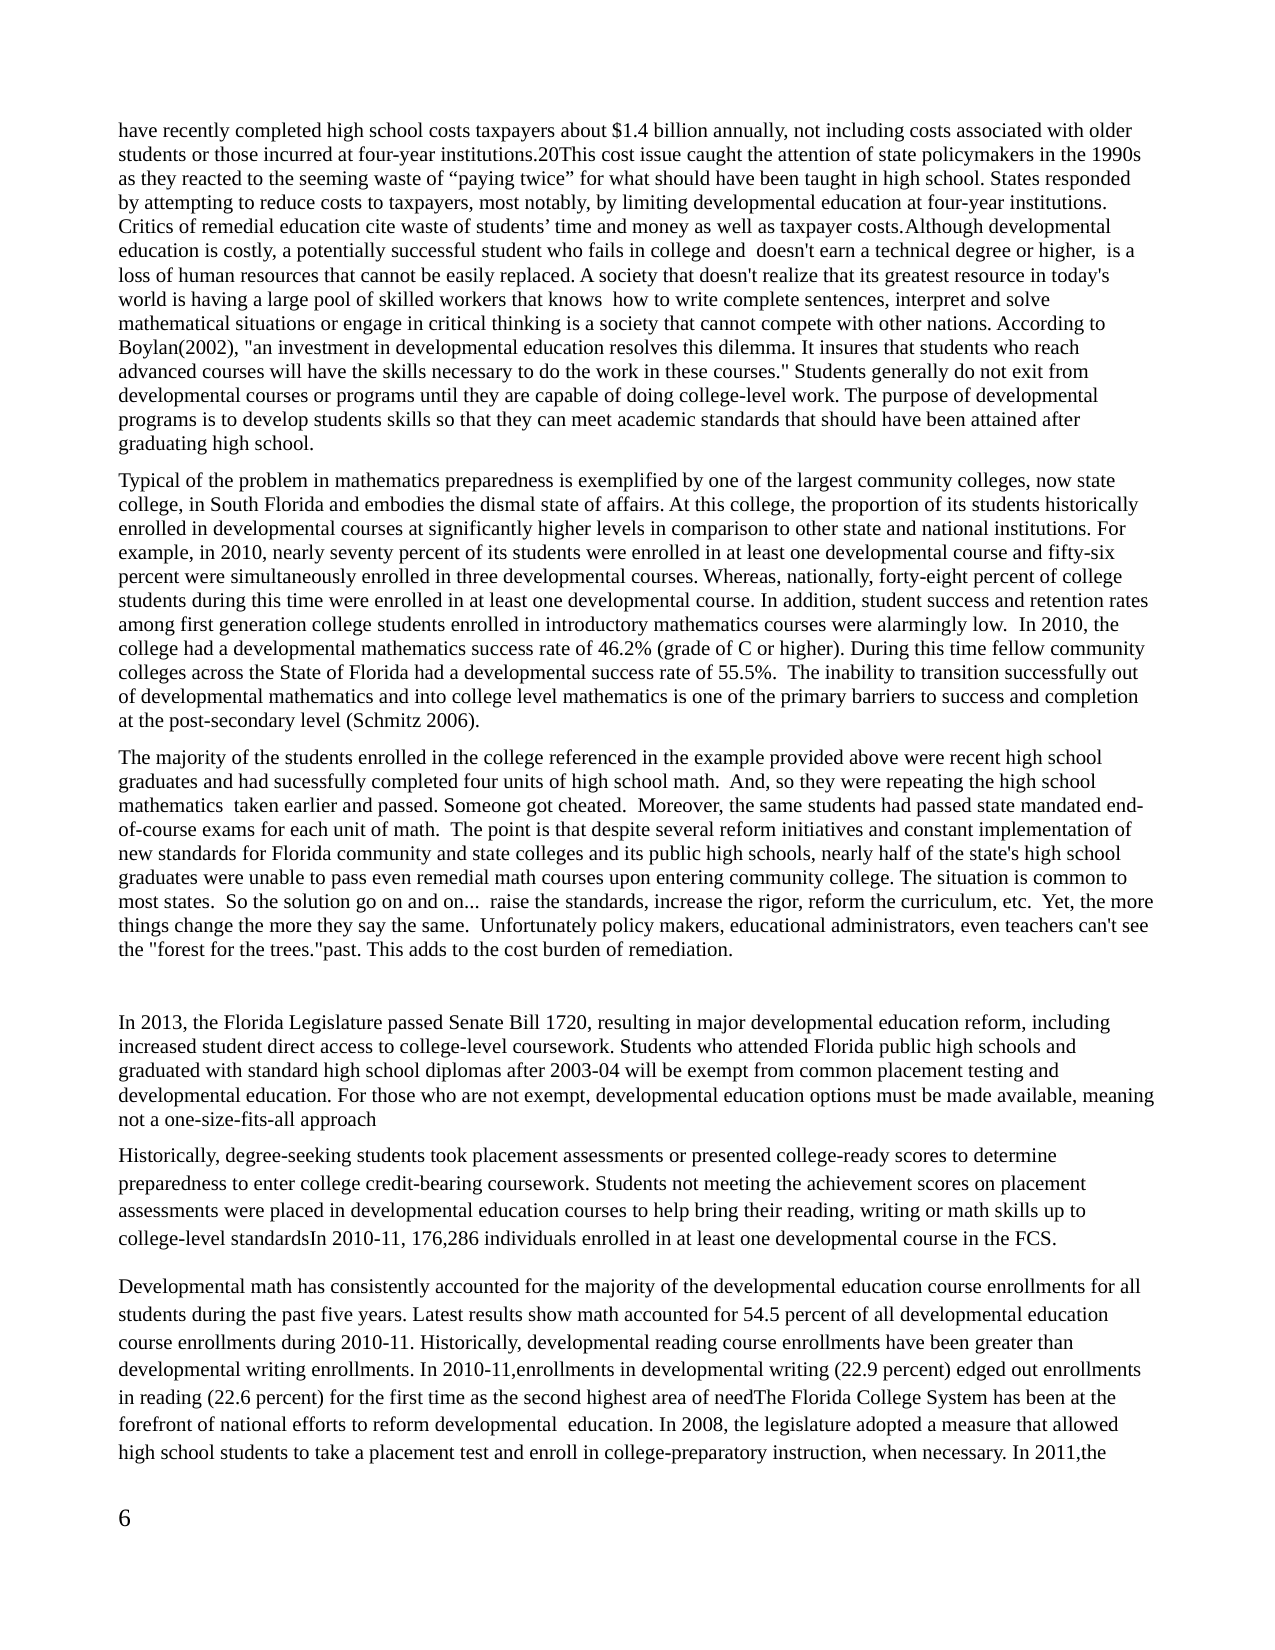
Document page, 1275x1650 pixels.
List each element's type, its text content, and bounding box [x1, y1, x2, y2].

text have recently completed high school costs taxpayers about $1.4 billion annually, not including costs associated with older students or those incurred at four-year institutions.20This cost issue caught the attention of state policymakers in the 1990s as they reacted to the seeming waste of “paying twice” for what should have been taught in high school. States responded by attempting to reduce costs to taxpayers, most notably, by limiting developmental education at four-year institutions. Critics of remedial education cite waste of students’ time and money as well as taxpayer costs.Although developmental education is costly, a potentially successful student who fails in college and doesn't earn a technical degree or higher, is a loss of human resources that cannot be easily replaced. A society that doesn't realize that its greatest resource in today's world is having a large pool of skilled workers that knows how to write complete sentences, interpret and solve mathematical situations or engage in critical thinking is a society that cannot compete with other nations. According to Boylan(2002), "an investment in developmental education resolves this dilemma. It insures that students who reach advanced courses will have the skills necessary to do the work in these courses." Students generally do not exit from developmental courses or programs until they are capable of doing college-level work. The purpose of developmental programs is to develop students skills so that they can meet academic standards that should have been attained after graduating high school. [118, 118, 1157, 455]
text Typical of the problem in mathematics preparedness is exemplified by one of the largest community colleges, now state college, in South Florida and embodies the dismal state of affairs. At this college, the proportion of its students historically enrolled in developmental courses at significantly higher levels in comparison to other state and national institutions. For example, in 2010, nearly seventy percent of its students were enrolled in at least one developmental course and fifty-six percent were simultaneously enrolled in three developmental courses. Whereas, nationally, forty-eight percent of college students during this time were enrolled in at least one developmental course. In addition, student success and retention rates among first generation college students enrolled in introductory mathematics courses were alarmingly low. In 2010, the college had a developmental mathematics success rate of 46.2% (grade of C or higher). During this time fellow community colleges across the State of Florida had a developmental success rate of 55.5%. The inability to transition successfully out of developmental mathematics and into college level mathematics is one of the primary barriers to success and completion at the post-secondary level (Schmitz 2006). [118, 467, 1157, 732]
text Historically, degree-seeking students took placement assessments or presented college-ready scores to determine preparedness to enter college credit-bearing coursework. Students not meeting the achievement scores on placement assessments were placed in developmental education courses to help bring their reading, writing or math skills up to college-level standardsIn 2010-11, 176,286 individuals enrolled in at least one developmental course in the FCS. [118, 1143, 1157, 1250]
text The majority of the students enrolled in the college referenced in the example provided above were recent high school graduates and had sucessfully completed four units of high school math. And, so they were repeating the high school mathematics taken earlier and passed. Someone got cheated. Moreover, the same students had passed state mandated end- of-course exams for each unit of math. The point is that despite several reform initiatives and constant implementation of new standards for Florida community and state colleges and its public high schools, nearly half of the state's high school graduates were unable to pass even remedial math courses upon entering community college. The situation is common to most states. So the solution go on and on... raise the standards, increase the rigor, reform the curriculum, etc. Yet, the more things change the more they say the same. Unfortunately policy makers, educational administrators, even teachers can't see the "forest for the trees."past. This adds to the cost burden of remediation. [118, 745, 1157, 961]
text Developmental math has consistently accounted for the majority of the developmental education course enrollments for all students during the past five years. Latest results show math accounted for 54.5 percent of all developmental education course enrollments during 2010-11. Historically, developmental reading course enrollments have been greater than developmental writing enrollments. In 2010-11,enrollments in developmental writing (22.9 percent) edged out enrollments in reading (22.6 percent) for the first time as the second highest area of needThe Florida College System has been at the forefront of national efforts to reform developmental education. In 2008, the legislature adopted a measure that allowed high school students to take a placement test and enroll in college-preparatory instruction, when necessary. In 2011,the [118, 1274, 1157, 1464]
text In 2013, the Florida Legislature passed Senate Bill 1720, resulting in major developmental education reform, including increased student direct access to college-level coursework. Students who attended Florida public high schools and graduated with standard high school diplomas after 2003-04 will be exempt from common placement testing and developmental education. For those who are not exempt, developmental education options must be made available, meaning not a one-size-fits-all approach [118, 1010, 1157, 1131]
